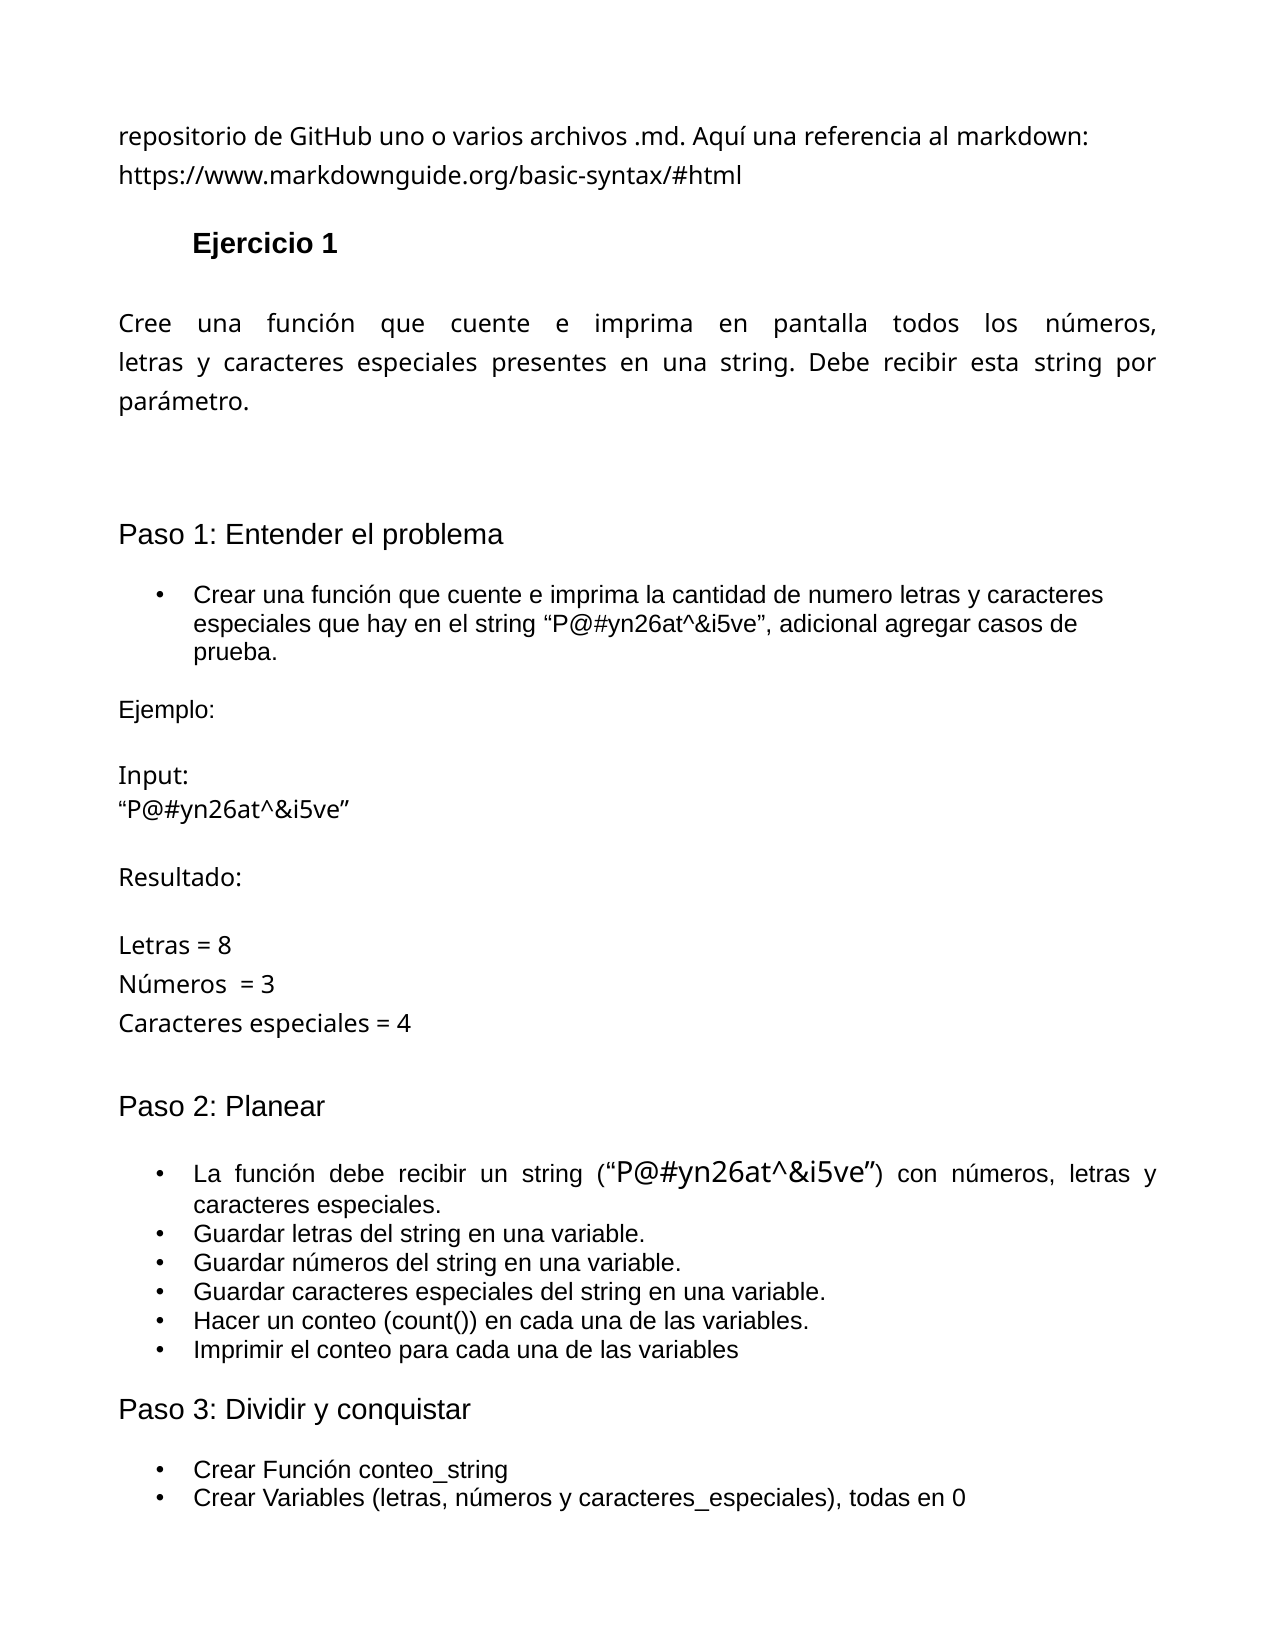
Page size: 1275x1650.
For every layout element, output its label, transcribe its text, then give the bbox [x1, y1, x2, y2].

text Cree una función que cuente e imprima en pantalla todos los números, letras y caracteres especiales presentes en una string. Debe recibir esta string por parámetro. [118, 272, 1157, 451]
title Crear Variables (letras, números y caracteres_especiales), todas en 0 [156, 1483, 1157, 1512]
text repositorio de GitHub uno o varios archivos .md. Aquí una referencia al markdown: https://www.markdownguide.org/basic-syntax/#html [118, 118, 1157, 191]
title Input: “P@#yn26at^&i5ve” [118, 758, 1157, 826]
title Guardar números del string en una variable. [156, 1248, 1157, 1277]
title La función debe recibir un string (“P@#yn26at^&i5ve”) con números, letras y caracteres especiales. [156, 1151, 1157, 1219]
title Guardar caracteres especiales del string en una variable. [156, 1277, 1157, 1306]
title Paso 1: Entender el problema [118, 517, 1157, 551]
text Resultado: [118, 860, 1157, 894]
title Hacer un conteo (count()) en cada una de las variables. [156, 1306, 1157, 1335]
title Imprimir el conteo para cada una de las variables [156, 1335, 1157, 1363]
title Guardar letras del string en una variable. [156, 1219, 1157, 1248]
title Crear una función que cuente e imprima la cantidad de numero letras y caracteres especiales que hay en el string “P@#yn26at^&i5ve”, adicional agregar casos de prueba. [156, 580, 1157, 666]
title Paso 2: Planear [118, 1088, 1157, 1122]
text Letras = 8 Números = 3 Caracteres especiales = 4 [118, 894, 1157, 1040]
subtitle Ejercicio 1 [118, 226, 1157, 259]
title Crear Función conteo_string [156, 1454, 1157, 1483]
title Ejemplo: [118, 695, 1157, 723]
title Paso 3: Dividir y conquistar [118, 1392, 1157, 1426]
